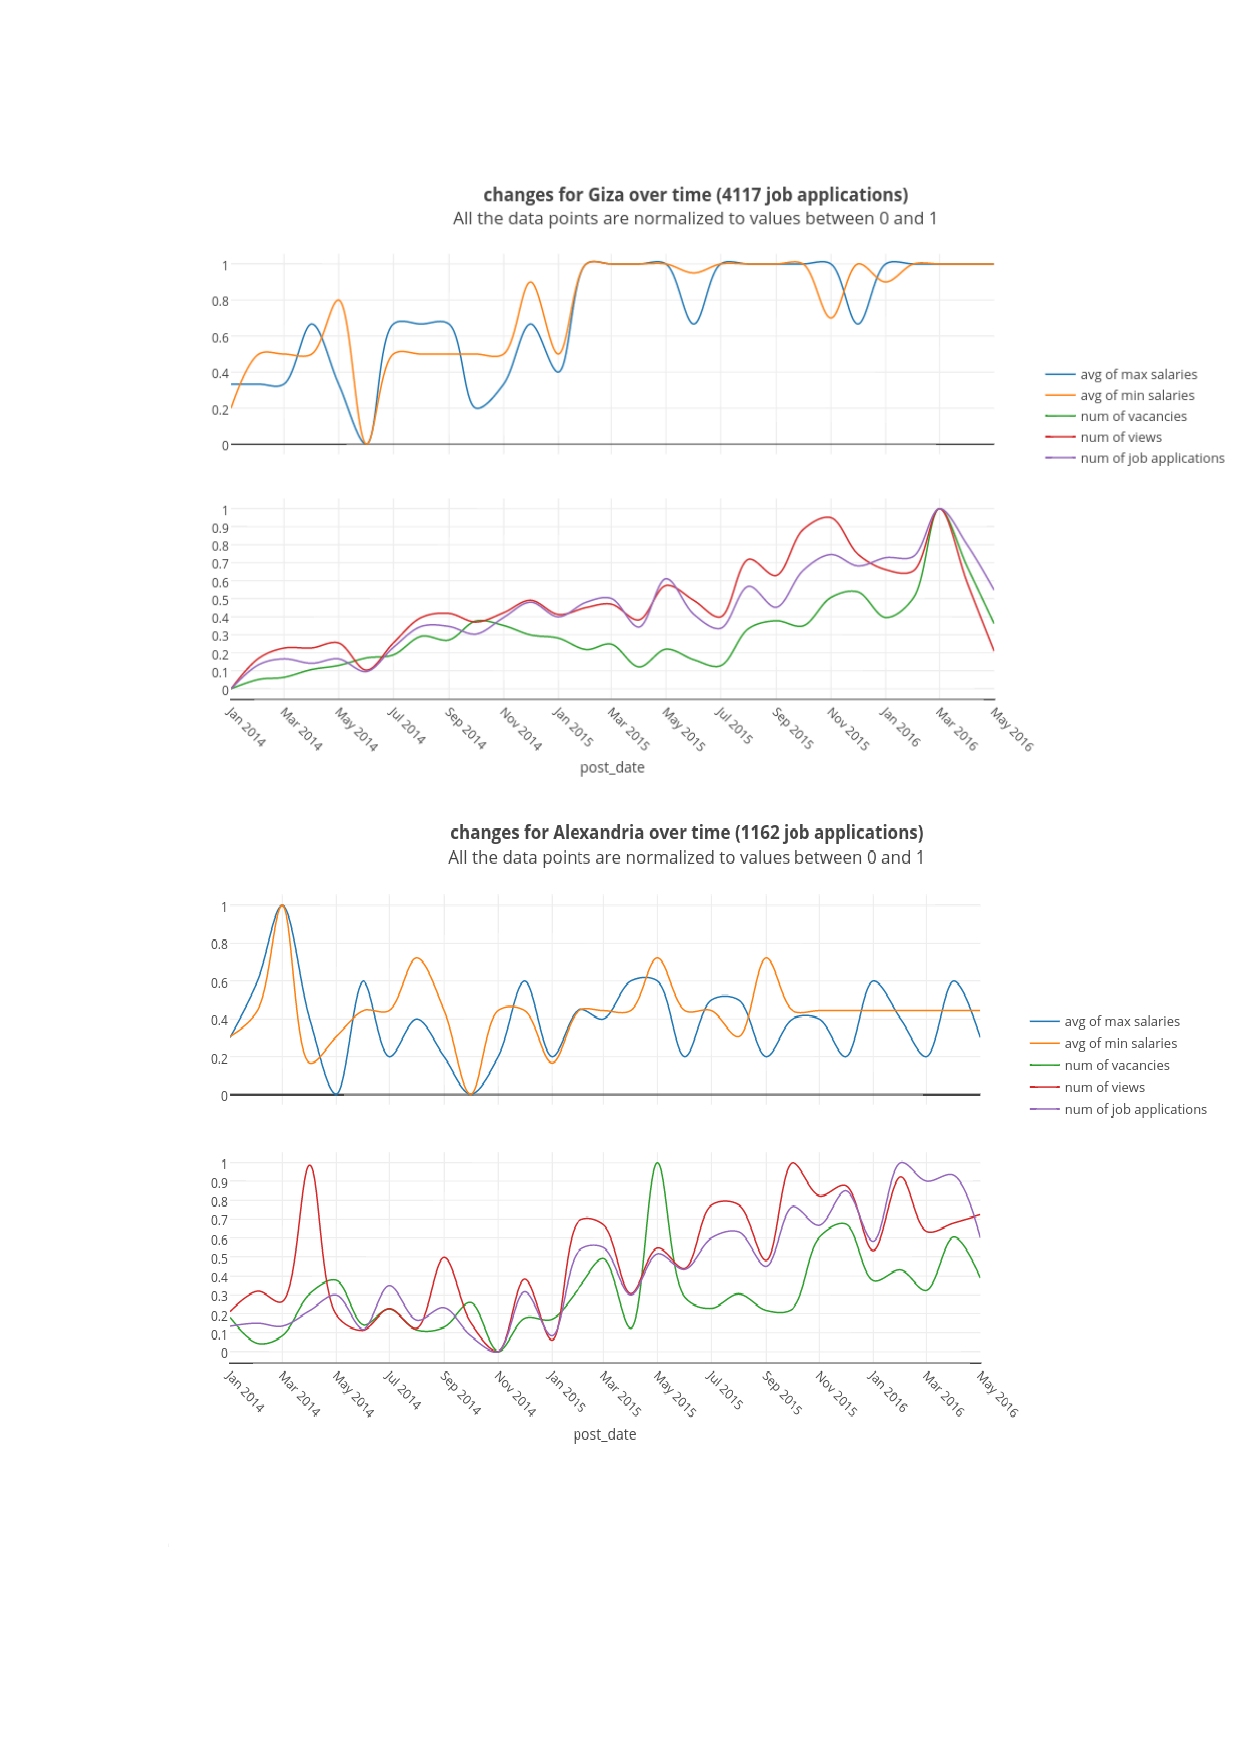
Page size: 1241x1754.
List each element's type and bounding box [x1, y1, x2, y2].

picture [150, 150, 1241, 782]
picture [150, 785, 1222, 1450]
